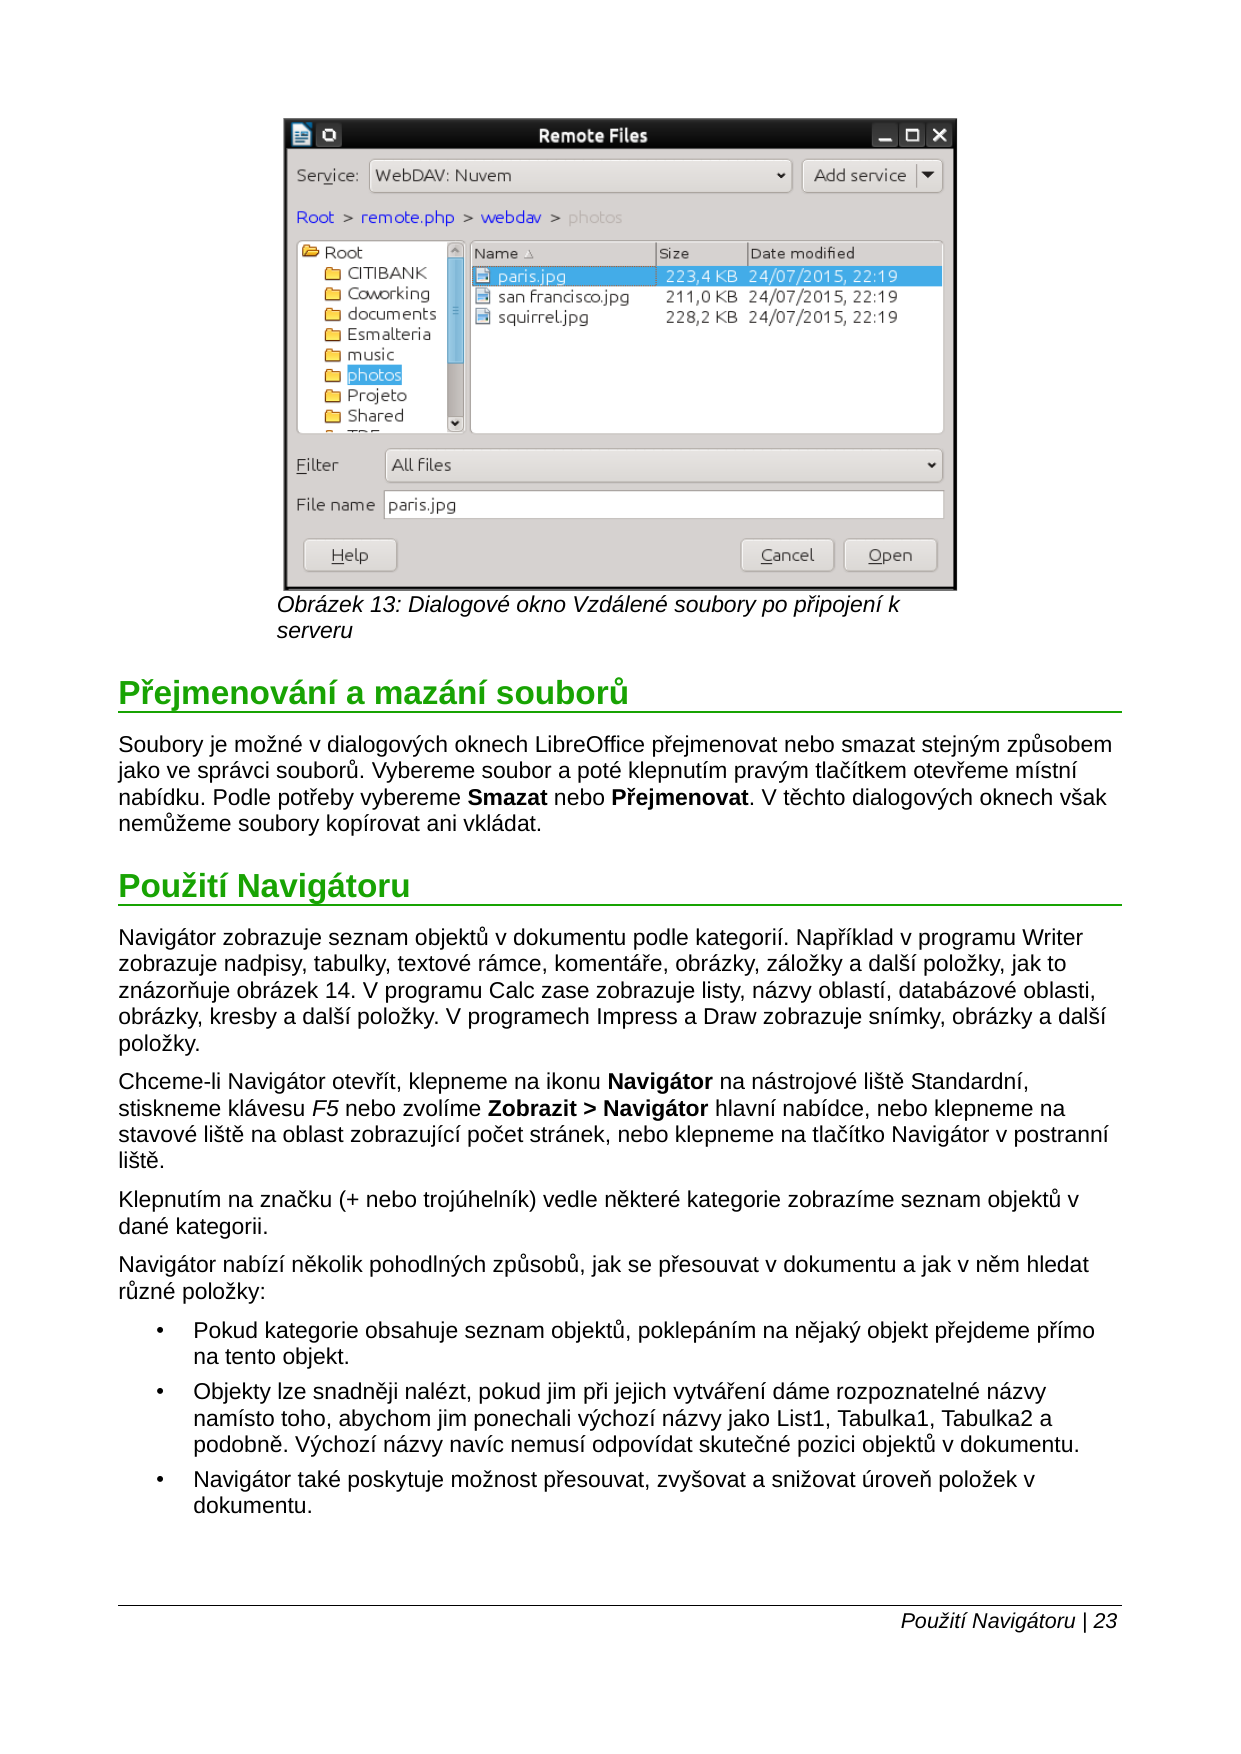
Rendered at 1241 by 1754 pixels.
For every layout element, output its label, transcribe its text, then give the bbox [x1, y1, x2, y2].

text Klepnutím na značku (+ nebo trojúhelník) vedle některé kategorie zobrazíme seznam objektů v dané kategorii. [118, 1186, 1122, 1239]
text Soubory je možné v dialogových oknech LibreOffice přejmenovat nebo smazat stejným způsobem jako ve správci souborů. Vybereme soubor a poté klepnutím pravým tlačítkem otevřeme místní nabídku. Podle potřeby vybereme Smazat nebo Přejmenovat. V těchto dialogových oknech však nemůžeme soubory kopírovat ani vkládat. [118, 731, 1122, 836]
list Pokud kategorie obsahuje seznam objektů, poklepáním na nějaký objekt přejdeme přímo na tento objekt. [156, 1317, 1122, 1369]
text Navigátor zobrazuje seznam objektů v dokumentu podle kategorií. Například v programu Writer zobrazuje nadpisy, tabulky, textové rámce, komentáře, obrázky, záložky a další položky, jak to znázorňuje obrázek 14. V programu Calc zase zobrazuje listy, názvy oblastí, databázové oblasti, obrázky, kresby a další položky. V programech Impress a Draw zobrazuje snímky, obrázky a další položky. [118, 924, 1122, 1056]
text Navigátor nabízí několik pohodlných způsobů, jak se přesouvat v dokumentu a jak v něm hledat různé položky: [118, 1251, 1122, 1304]
subtitle Použití Navigátoru [118, 866, 1122, 904]
subtitle Přejmenování a mazání souborů [118, 673, 1122, 711]
picture [283, 118, 958, 591]
text Chceme-li Navigátor otevřít, klepneme na ikonu Navigátor na nástrojové liště Standardní, stiskneme klávesu F5 nebo zvolíme Zobrazit > Navigátor hlavní nabídce, nebo klepneme na stavové liště na oblast zobrazující počet stránek, nebo klepneme na tlačítko Navigátor v postranní liště. [118, 1068, 1122, 1174]
list Navigátor také poskytuje možnost přesouvat, zvyšovat a snižovat úroveň položek v dokumentu. [156, 1466, 1122, 1519]
text Obrázek 13: Dialogové okno Vzdálené soubory po připojení k serveru [277, 118, 964, 643]
list Objekty lze snadněji nalézt, pokud jim při jejich vytváření dáme rozpoznatelné názvy namísto toho, abychom jim ponechali výchozí názvy jako List1, Tabulka1, Tabulka2 a podobně. Výchozí názvy navíc nemusí odpovídat skutečné pozici objektů v dokumentu. [156, 1378, 1122, 1457]
